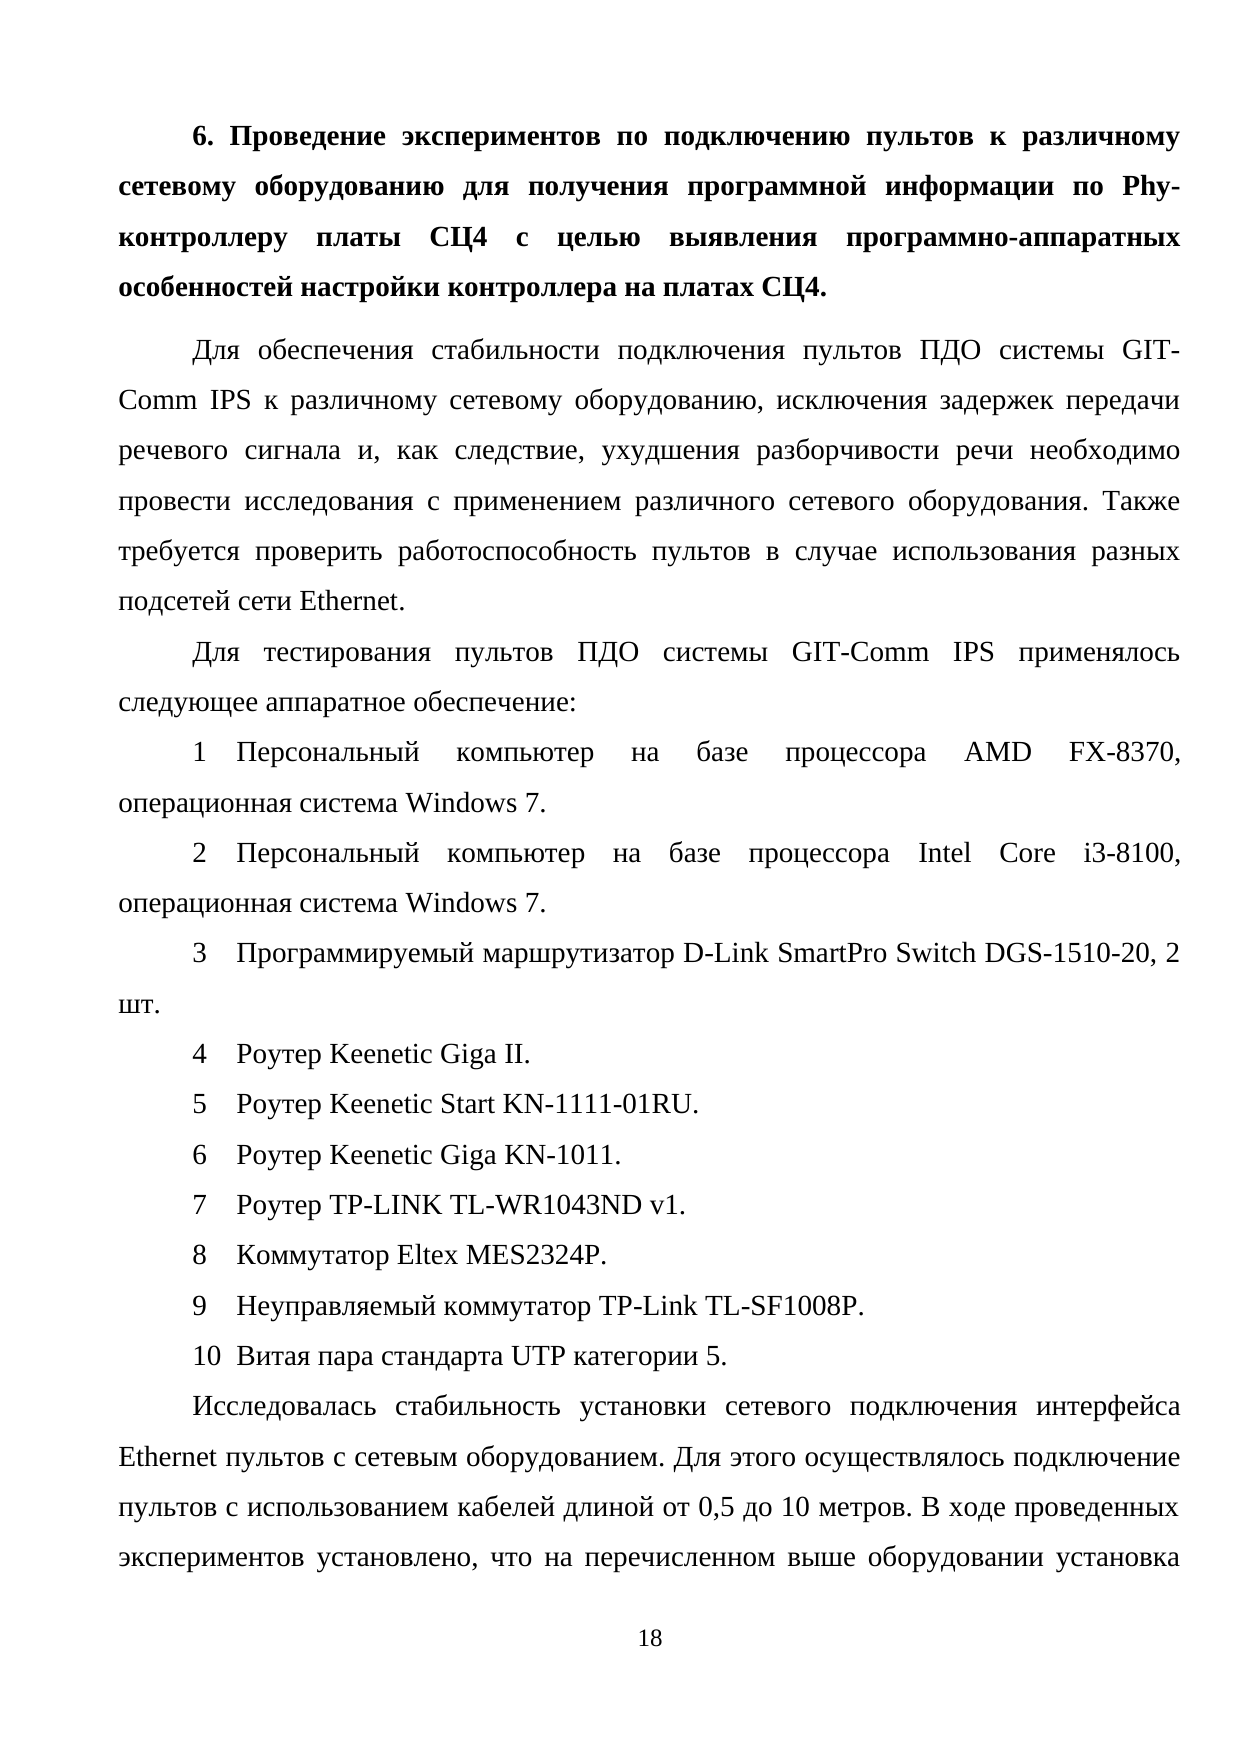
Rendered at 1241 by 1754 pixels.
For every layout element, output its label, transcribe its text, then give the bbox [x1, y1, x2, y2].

subtitle 6. Проведение экспериментов по подключению пультов к различному сетевому оборудованию для получения программной информации по Phy-контроллеру платы СЦ4 с целью выявления программно-аппаратных особенностей настройки контроллера на платах СЦ4. [118, 118, 1181, 303]
list Коммутатор Eltex MES2324P. [118, 1237, 1181, 1271]
list Неуправляемый коммутатор TP-Link TL-SF1008P. [118, 1288, 1181, 1321]
list Витая пара стандарта UTP категории 5. [118, 1338, 1181, 1372]
list Для тестирования пультов ПДО системы GIT-Comm IPS применялось следующее аппаратное обеспечение: [118, 634, 1181, 718]
list Роутер Keenetic Start KN-1111-01RU. [118, 1087, 1181, 1120]
list Программируемый маршрутизатор D-Link SmartPro Switch DGS-1510-20, 2 шт. [118, 936, 1181, 1019]
text Исследовалась стабильность установки сетевого подключения интерфейса Ethernet пультов с сетевым оборудованием. Для этого осуществлялось подключение пультов с использованием кабелей длиной от 0,5 до 10 метров. В ходе проведенных экспериментов установлено, что на перечисленном выше оборудовании установка [118, 1388, 1181, 1573]
list Роутер TP-LINK TL-WR1043ND v1. [118, 1187, 1181, 1221]
list Для обеспечения стабильности подключения пультов ПДО системы GIT-Comm IPS к различному сетевому оборудованию, исключения задержек передачи речевого сигнала и, как следствие, ухудшения разборчивости речи необходимо провести исследования с применением различного сетевого оборудования. Также требуется проверить работоспособность пультов в случае использования разных подсетей сети Ethernet. [118, 332, 1181, 617]
list Персональный компьютер на базе процессора AMD FX-8370, операционная система Windows 7. [118, 734, 1181, 818]
list Персональный компьютер на базе процессора Intel Core i3-8100, операционная система Windows 7. [118, 835, 1181, 919]
list Роутер Keenetic Giga II. [118, 1036, 1181, 1070]
list Роутер Keenetic Giga KN-1011. [118, 1137, 1181, 1170]
